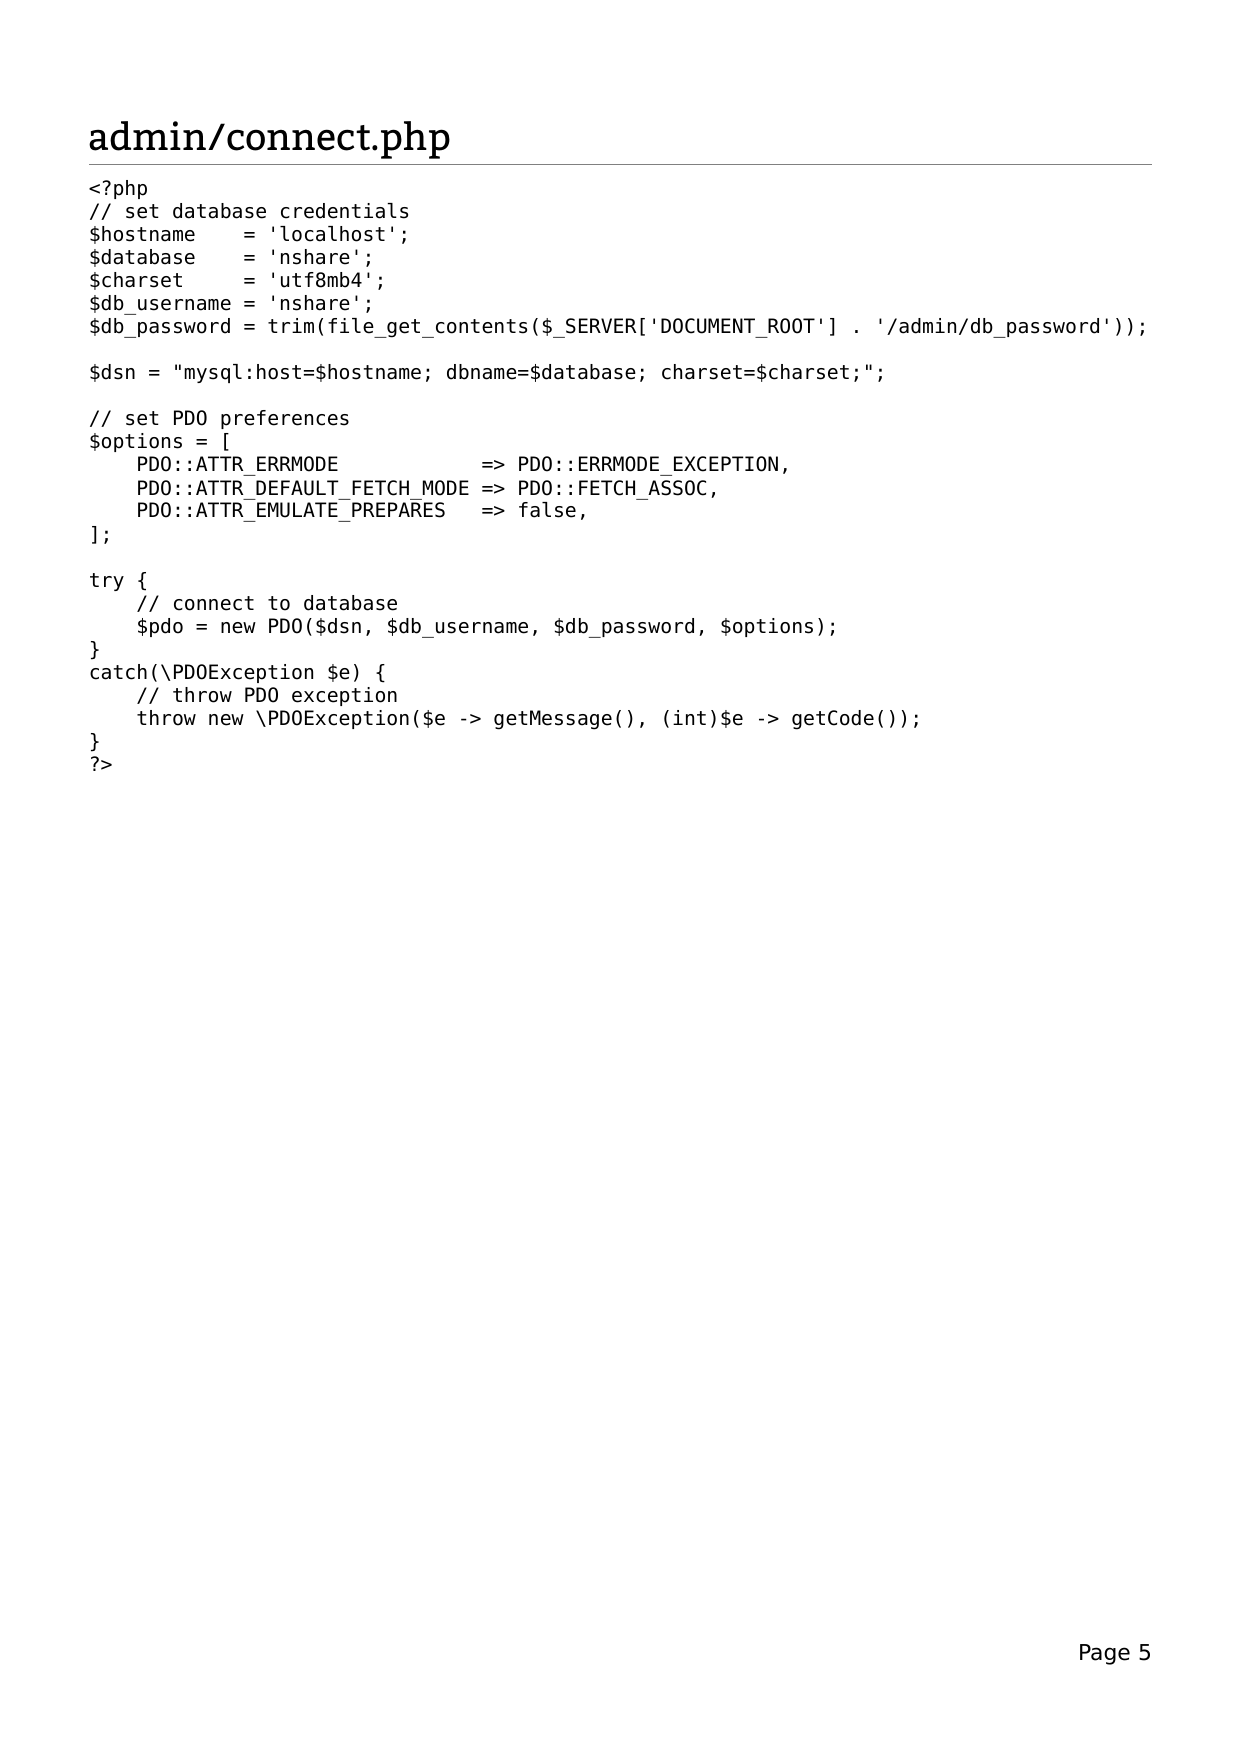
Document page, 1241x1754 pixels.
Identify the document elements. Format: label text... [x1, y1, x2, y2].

text $db_username = 'nshare'; [88, 292, 1152, 315]
text } [88, 730, 1152, 753]
text // throw PDO exception [88, 684, 1152, 707]
text // set PDO preferences [88, 407, 1152, 431]
text <?php [88, 177, 1152, 200]
subtitle admin/connect.php [88, 113, 1152, 165]
text // connect to database [88, 592, 1152, 615]
text $dsn = "mysql:host=$hostname; dbname=$database; charset=$charset;"; [88, 361, 1152, 384]
text $hostname = 'localhost'; [88, 223, 1152, 246]
text } [88, 638, 1152, 661]
text $db_password = trim(file_get_contents($_SERVER['DOCUMENT_ROOT'] . '/admin/db_password')); [88, 315, 1152, 338]
text $options = [ [88, 431, 1152, 453]
text $charset = 'utf8mb4'; [88, 269, 1152, 292]
text try { [88, 569, 1152, 592]
text PDO::ATTR_EMULATE_PREPARES => false, [88, 499, 1152, 523]
text PDO::ATTR_ERRMODE => PDO::ERRMODE_EXCEPTION, [88, 453, 1152, 477]
text $pdo = new PDO($dsn, $db_username, $db_password, $options); [88, 615, 1152, 638]
text ]; [88, 523, 1152, 546]
text ?> [88, 753, 1152, 776]
text PDO::ATTR_DEFAULT_FETCH_MODE => PDO::FETCH_ASSOC, [88, 477, 1152, 499]
text // set database credentials [88, 200, 1152, 223]
text $database = 'nshare'; [88, 246, 1152, 269]
text throw new \PDOException($e -> getMessage(), (int)$e -> getCode()); [88, 707, 1152, 730]
text catch(\PDOException $e) { [88, 661, 1152, 684]
